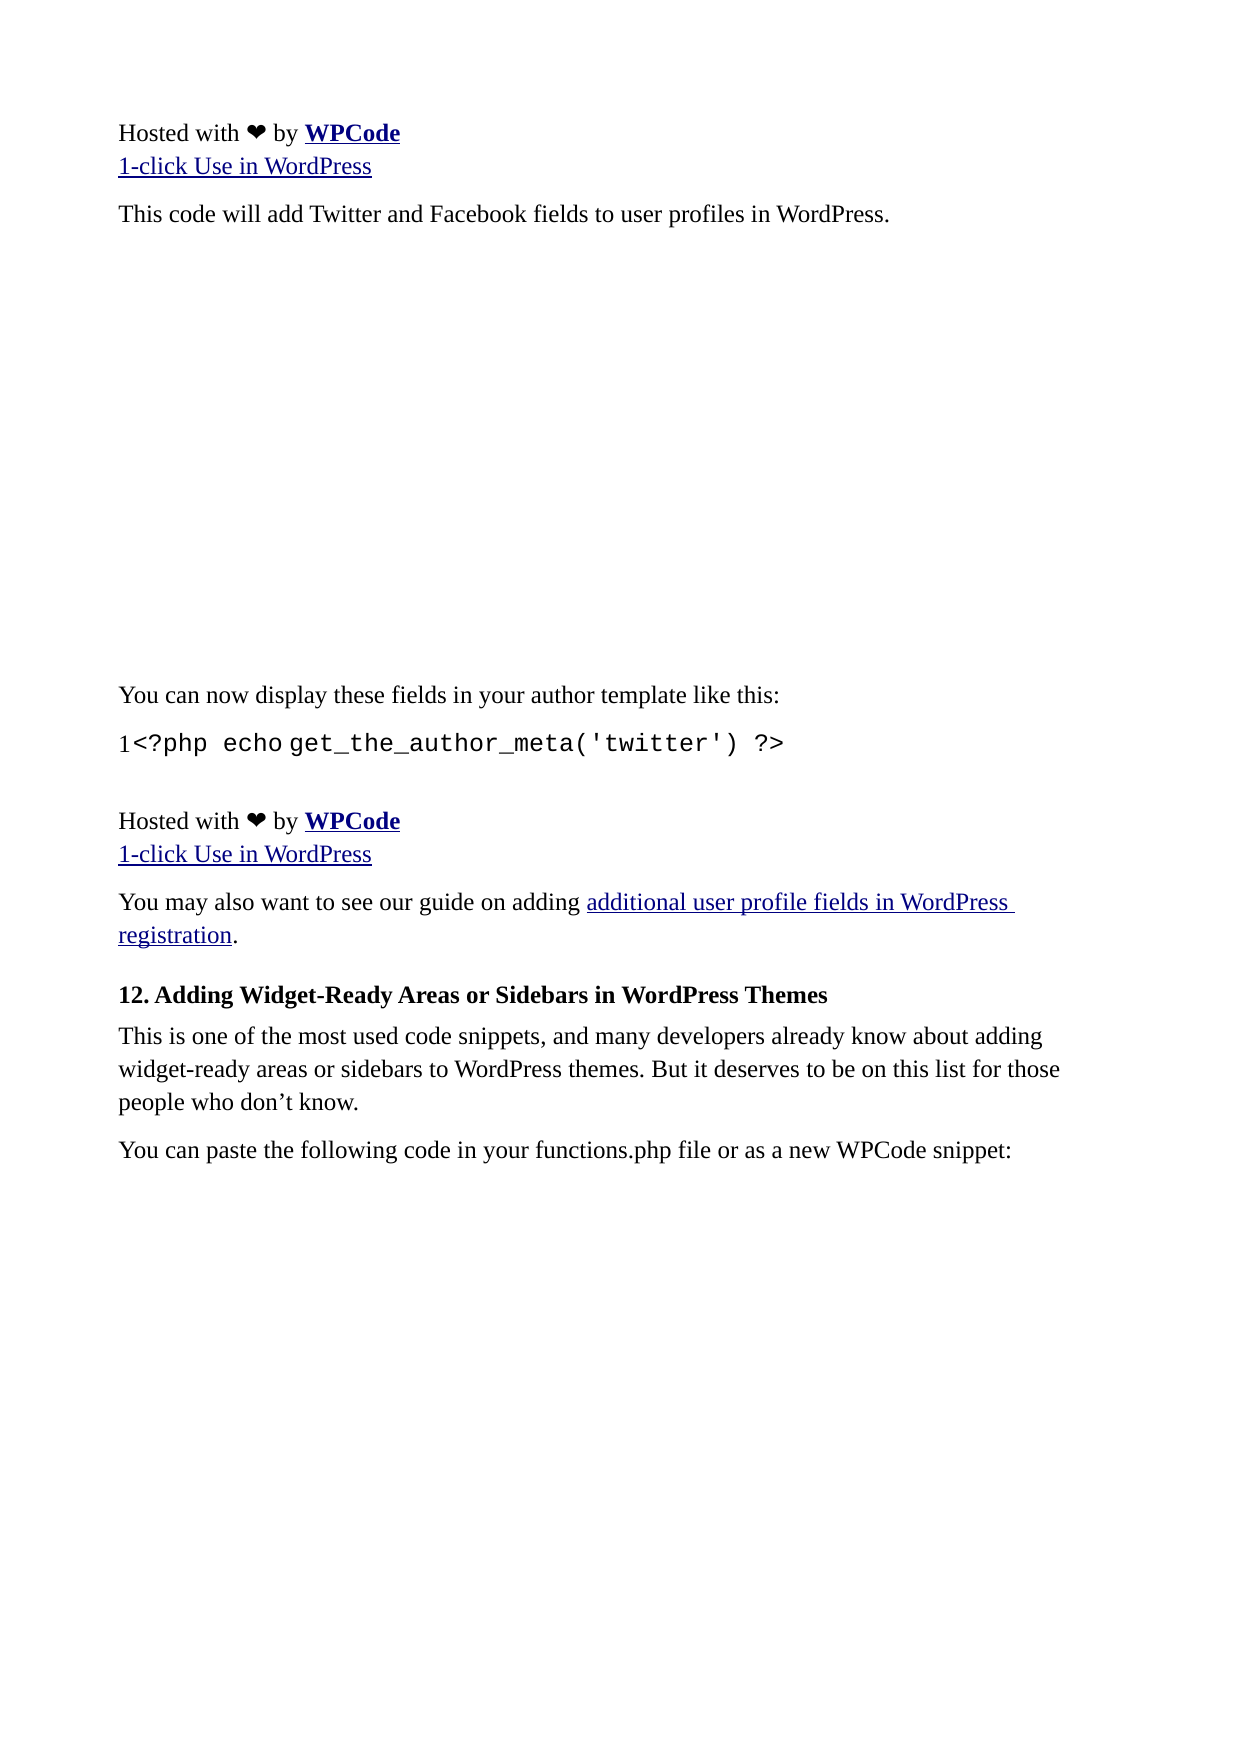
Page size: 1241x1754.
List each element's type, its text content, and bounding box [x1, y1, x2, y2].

text You may also want to see our guide on adding additional user profile fields in WordPress registration. [118, 887, 1122, 948]
table_header 1 [118, 728, 133, 758]
text You can paste the following code in your functions.php file or as a new WPCode snippet: [118, 1135, 1122, 1163]
text Hosted with ❤️ by WPCode [118, 118, 1122, 147]
table_header <?php echo get_the_author_meta('twitter') ?> [133, 728, 786, 758]
subtitle 12. Adding Widget-Ready Areas or Sidebars in WordPress Themes [118, 980, 1122, 1008]
text 1-click Use in WordPress [118, 839, 1122, 868]
text You can now display these fields in your author template like this: [118, 680, 1122, 709]
text This code will add Twitter and Facebook fields to user profiles in WordPress. [118, 199, 1122, 227]
text 1-click Use in WordPress [118, 151, 1122, 180]
text Hosted with ❤️ by WPCode [118, 806, 1122, 835]
text This is one of the most used code snippets, and many developers already know about adding widget-ready areas or sidebars to WordPress themes. But it deserves to be on this list for those people who don’t know. [118, 1021, 1122, 1116]
